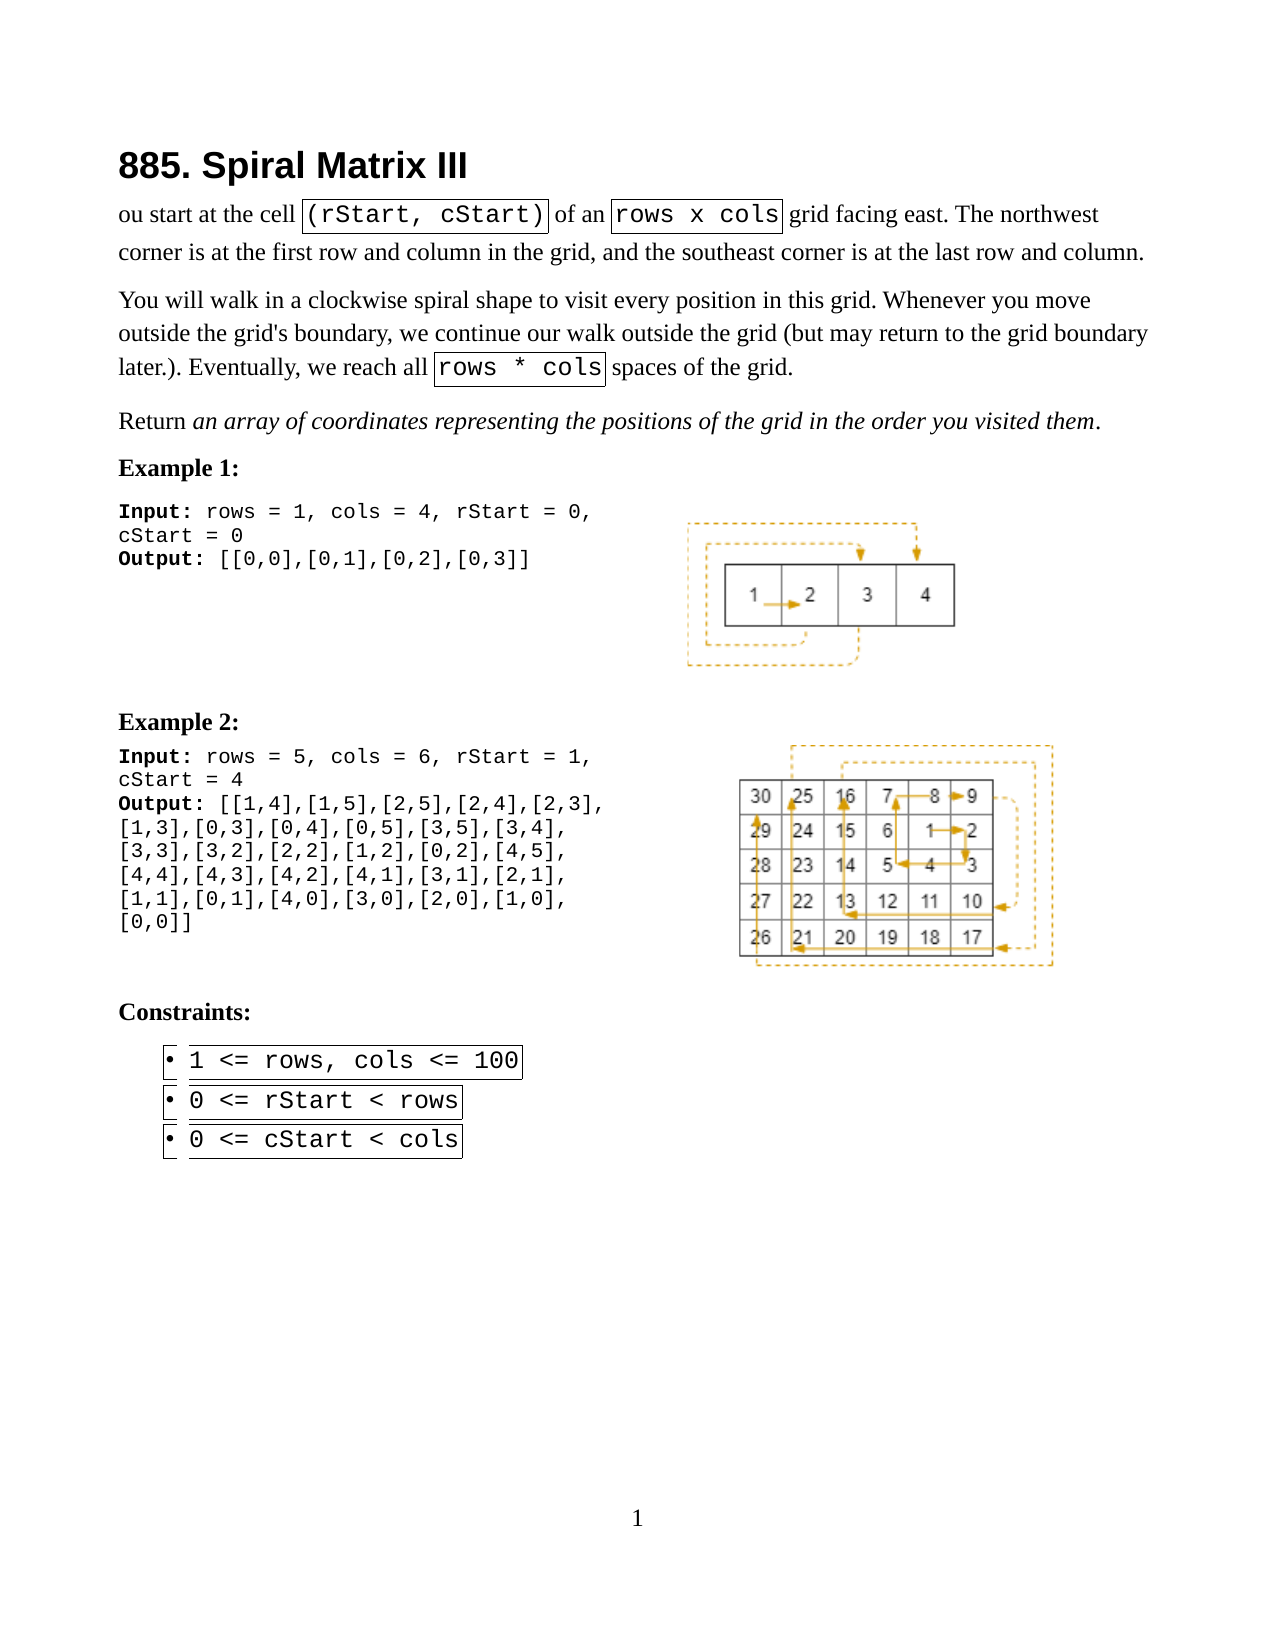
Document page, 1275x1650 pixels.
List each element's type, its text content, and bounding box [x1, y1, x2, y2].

text Return an array of coordinates representing the positions of the grid in the order you visited them. [118, 406, 1157, 435]
picture [687, 512, 960, 668]
table_header Input: rows = 1, cols = 4, rStart = 0, cStart = 0 Output: [[0,0],[0,1],[0,2],[0,3]] [118, 501, 637, 674]
text Example 1: [118, 453, 1157, 482]
list [463, 1084, 1157, 1119]
subtitle 885. Spiral Matrix III [118, 143, 1157, 186]
list [523, 1045, 1157, 1079]
list 1 <= rows, cols <= 100 [164, 1045, 522, 1079]
table_header Input: rows = 5, cols = 6, rStart = 1, cStart = 4 Output: [[1,4],[1,5],[2,5],[2,4],[2,3],[1,3],[0,3],[0,4],[0,5],[3,5],[3,4],[3,3],[3,2],[2,2],[1,2],[0,2],[4,5],[4,4],[4,3],[4,2],[4,1],[3,1],[2,1],[1,1],[0,1],[4,0],[3,0],[2,0],[1,0],[0,0]] [118, 746, 637, 964]
table_header [638, 501, 1157, 674]
table_header [638, 746, 739, 964]
text ou start at the cell (rStart, cStart) of an rows x cols grid facing east. The northwest corner is at the first row and column in the grid, and the southeast corner is at the last row and column. [118, 199, 1157, 266]
table_header [1055, 746, 1157, 964]
picture [739, 745, 1055, 968]
text Constraints: [118, 964, 1157, 1026]
text You will walk in a clockwise spiral shape to visit every position in this grid. Whenever you move outside the grid's boundary, we continue our walk outside the grid (but may return to the grid boundary later.). Eventually, we reach all rows * cols spaces of the grid. [118, 285, 1157, 386]
list 0 <= rStart < rows [162, 1084, 462, 1119]
list [463, 1124, 1157, 1158]
list 0 <= cStart < cols [164, 1124, 462, 1158]
text Example 2: [118, 707, 1157, 735]
